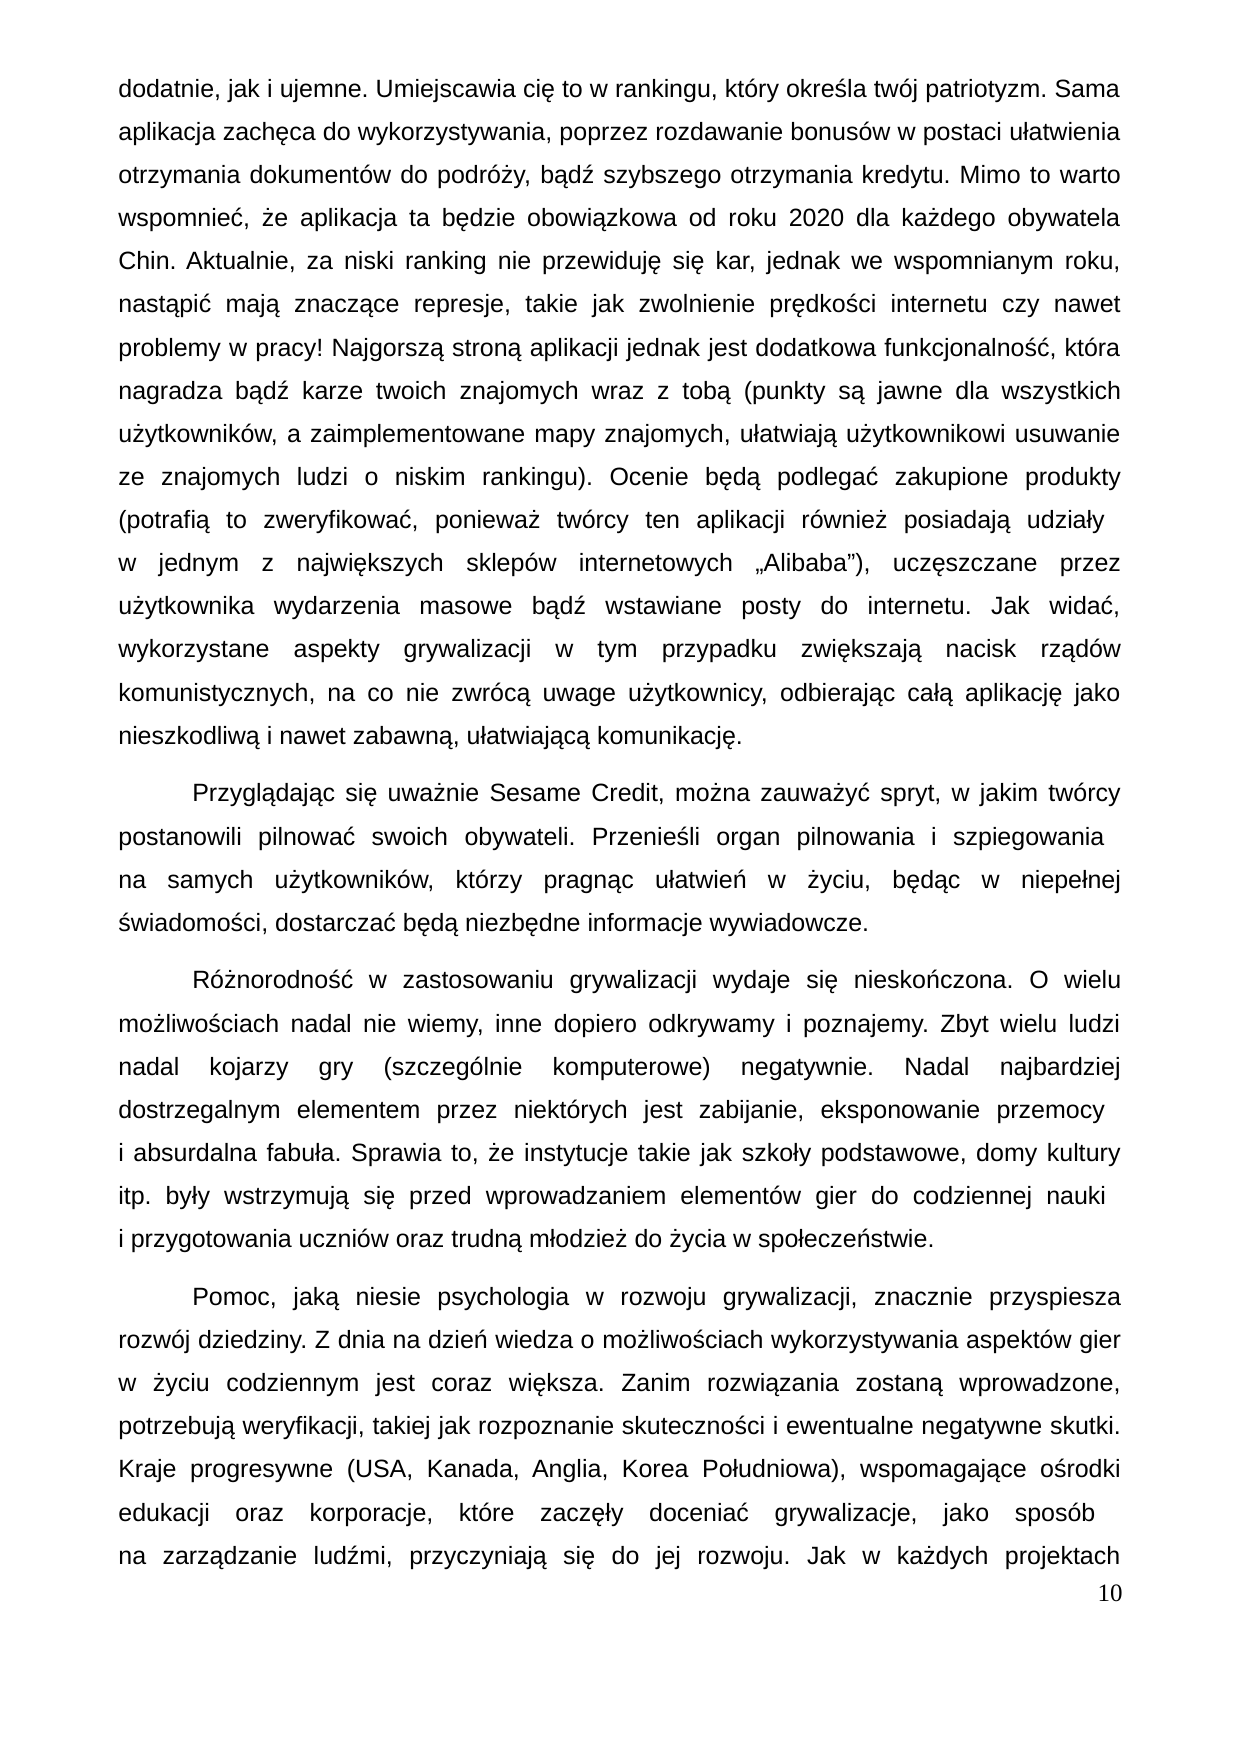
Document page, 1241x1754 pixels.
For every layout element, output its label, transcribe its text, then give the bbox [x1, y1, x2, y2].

text Różnorodność w zastosowaniu grywalizacji wydaje się nieskończona. O wielu możliwościach nadal nie wiemy, inne dopiero odkrywamy i poznajemy. Zbyt wielu ludzi nadal kojarzy gry (szczególnie komputerowe) negatywnie. Nadal najbardziej dostrzegalnym elementem przez niektórych jest zabijanie, eksponowanie przemocy i absurdalna fabuła. Sprawia to, że instytucje takie jak szkoły podstawowe, domy kultury itp. były wstrzymują się przed wprowadzaniem elementów gier do codziennej nauki i przygotowania uczniów oraz trudną młodzież do życia w społeczeństwie. [118, 965, 1122, 1253]
text Przyglądając się uważnie Sesame Credit, można zauważyć spryt, w jakim twórcy postanowili pilnować swoich obywateli. Przenieśli organ pilnowania i szpiegowania na samych użytkowników, którzy pragnąc ułatwień w życiu, będąc w niepełnej świadomości, dostarczać będą niezbędne informacje wywiadowcze. [118, 778, 1122, 936]
text dodatnie, jak i ujemne. Umiejscawia cię to w rankingu, który określa twój patriotyzm. Sama aplikacja zachęca do wykorzystywania, poprzez rozdawanie bonusów w postaci ułatwienia otrzymania dokumentów do podróży, bądź szybszego otrzymania kredytu. Mimo to warto wspomnieć, że aplikacja ta będzie obowiązkowa od roku 2020 dla każdego obywatela Chin. Aktualnie, za niski ranking nie przewiduję się kar, jednak we wspomnianym roku, nastąpić mają znaczące represje, takie jak zwolnienie prędkości internetu czy nawet problemy w pracy! Najgorszą stroną aplikacji jednak jest dodatkowa funkcjonalność, która nagradza bądź karze twoich znajomych wraz z tobą (punkty są jawne dla wszystkich użytkowników, a zaimplementowane mapy znajomych, ułatwiają użytkownikowi usuwanie ze znajomych ludzi o niskim rankingu). Ocenie będą podlegać zakupione produkty (potrafią to zweryfikować, ponieważ twórcy ten aplikacji również posiadają udziały w jednym z największych sklepów internetowych „Alibaba”), uczęszczane przez użytkownika wydarzenia masowe bądź wstawiane posty do internetu. Jak widać, wykorzystane aspekty grywalizacji w tym przypadku zwiększają nacisk rządów komunistycznych, na co nie zwrócą uwage użytkownicy, odbierając całą aplikację jako nieszkodliwą i nawet zabawną, ułatwiającą komunikację. [118, 74, 1122, 749]
text Pomoc, jaką niesie psychologia w rozwoju grywalizacji, znacznie przyspiesza rozwój dziedziny. Z dnia na dzień wiedza o możliwościach wykorzystywania aspektów gier w życiu codziennym jest coraz większa. Zanim rozwiązania zostaną wprowadzone, potrzebują weryfikacji, takiej jak rozpoznanie skuteczności i ewentualne negatywne skutki. Kraje progresywne (USA, Kanada, Anglia, Korea Południowa), wspomagające ośrodki edukacji oraz korporacje, które zaczęły doceniać grywalizacje, jako sposób na zarządzanie ludźmi, przyczyniają się do jej rozwoju. Jak w każdych projektach [118, 1282, 1122, 1569]
